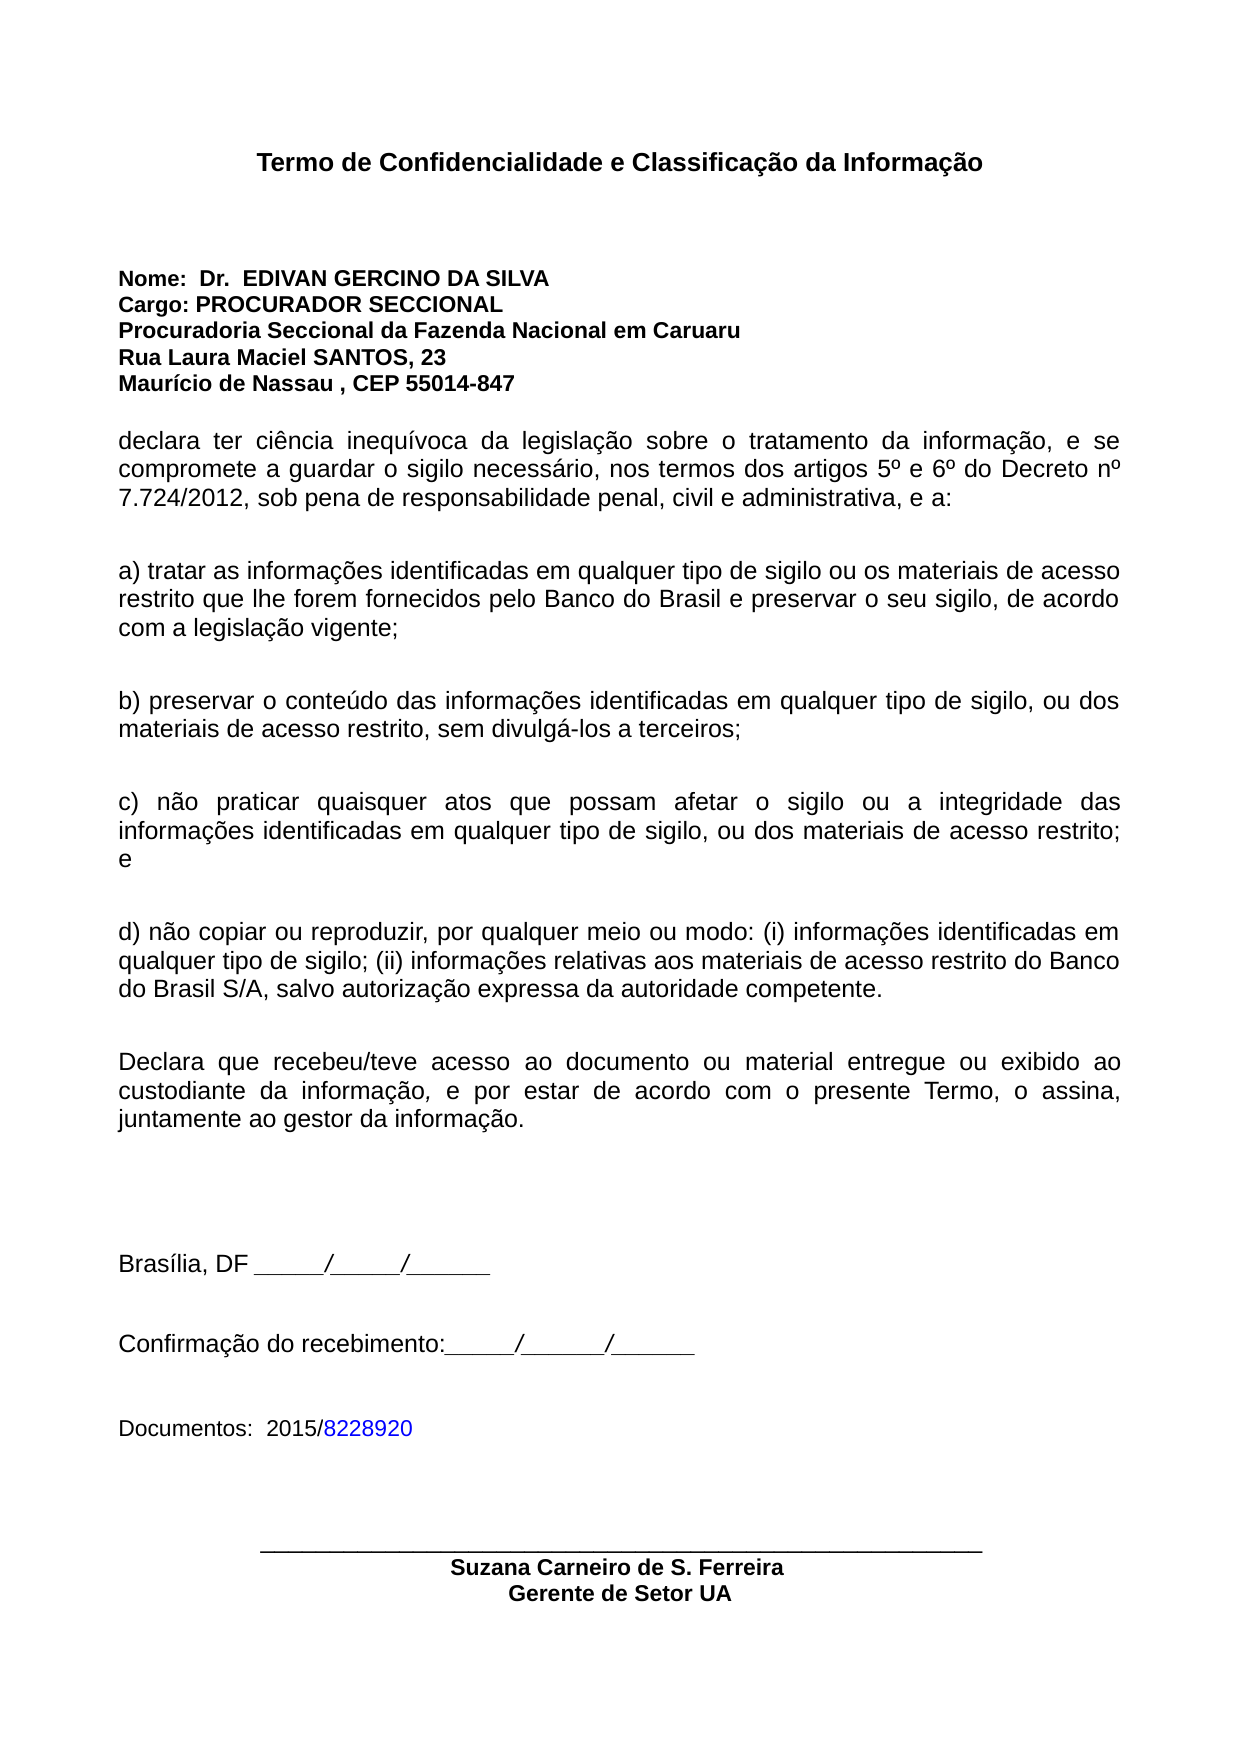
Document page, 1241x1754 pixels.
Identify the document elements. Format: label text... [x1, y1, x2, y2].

text Suzana Carneiro de S. Ferreira [118, 1554, 1122, 1580]
text Procuradoria Seccional da Fazenda Nacional em Caruaru [118, 317, 1122, 343]
text declara ter ciência inequívoca da legislação sobre o tratamento da informação, e se compromete a guardar o sigilo necessário, nos termos dos artigos 5º e 6º do Decreto nº 7.724/2012, sob pena de responsabilidade penal, civil e administrativa, e a: [118, 426, 1122, 512]
text Brasília, DF _____/_____/______ [118, 1249, 1122, 1278]
text Gerente de Setor UA [118, 1580, 1122, 1607]
text Declara que recebeu/teve acesso ao documento ou material entregue ou exibido ao custodiante da informação, e por estar de acordo com o presente Termo, o assina, juntamente ao gestor da informação. [118, 1047, 1122, 1133]
text Termo de Confidencialidade e Classificação da Informação [118, 147, 1122, 177]
text b) preservar o conteúdo das informações identificadas em qualquer tipo de sigilo, ou dos materiais de acesso restrito, sem divulgá-los a terceiros; [118, 686, 1122, 743]
text Confirmação do recebimento:_____/______/______ [118, 1329, 1122, 1358]
text d) não copiar ou reproduzir, por qualquer meio ou modo: (i) informações identificadas em qualquer tipo de sigilo; (ii) informações relativas aos materiais de acesso restrito do Banco do Brasil S/A, salvo autorização expressa da autoridade competente. [118, 917, 1122, 1003]
text Documentos: 2015/8228920 [118, 1415, 1122, 1441]
text Nome: Dr. EDIVAN GERCINO DA SILVA [118, 264, 1122, 291]
text a) tratar as informações identificadas em qualquer tipo de sigilo ou os materiais de acesso restrito que lhe forem fornecidos pelo Banco do Brasil e preservar o seu sigilo, de acordo com a legislação vigente; [118, 556, 1122, 642]
text ____________________________________________________ [118, 1525, 1122, 1554]
text c) não praticar quaisquer atos que possam afetar o sigilo ou a integridade das informações identificadas em qualquer tipo de sigilo, ou dos materiais de acesso restrito; e [118, 787, 1122, 873]
text Cargo: PROCURADOR SECCIONAL [118, 291, 1122, 317]
text Rua Laura Maciel SANTOS, 23 Maurício de Nassau , CEP 55014-847 [118, 343, 1122, 396]
